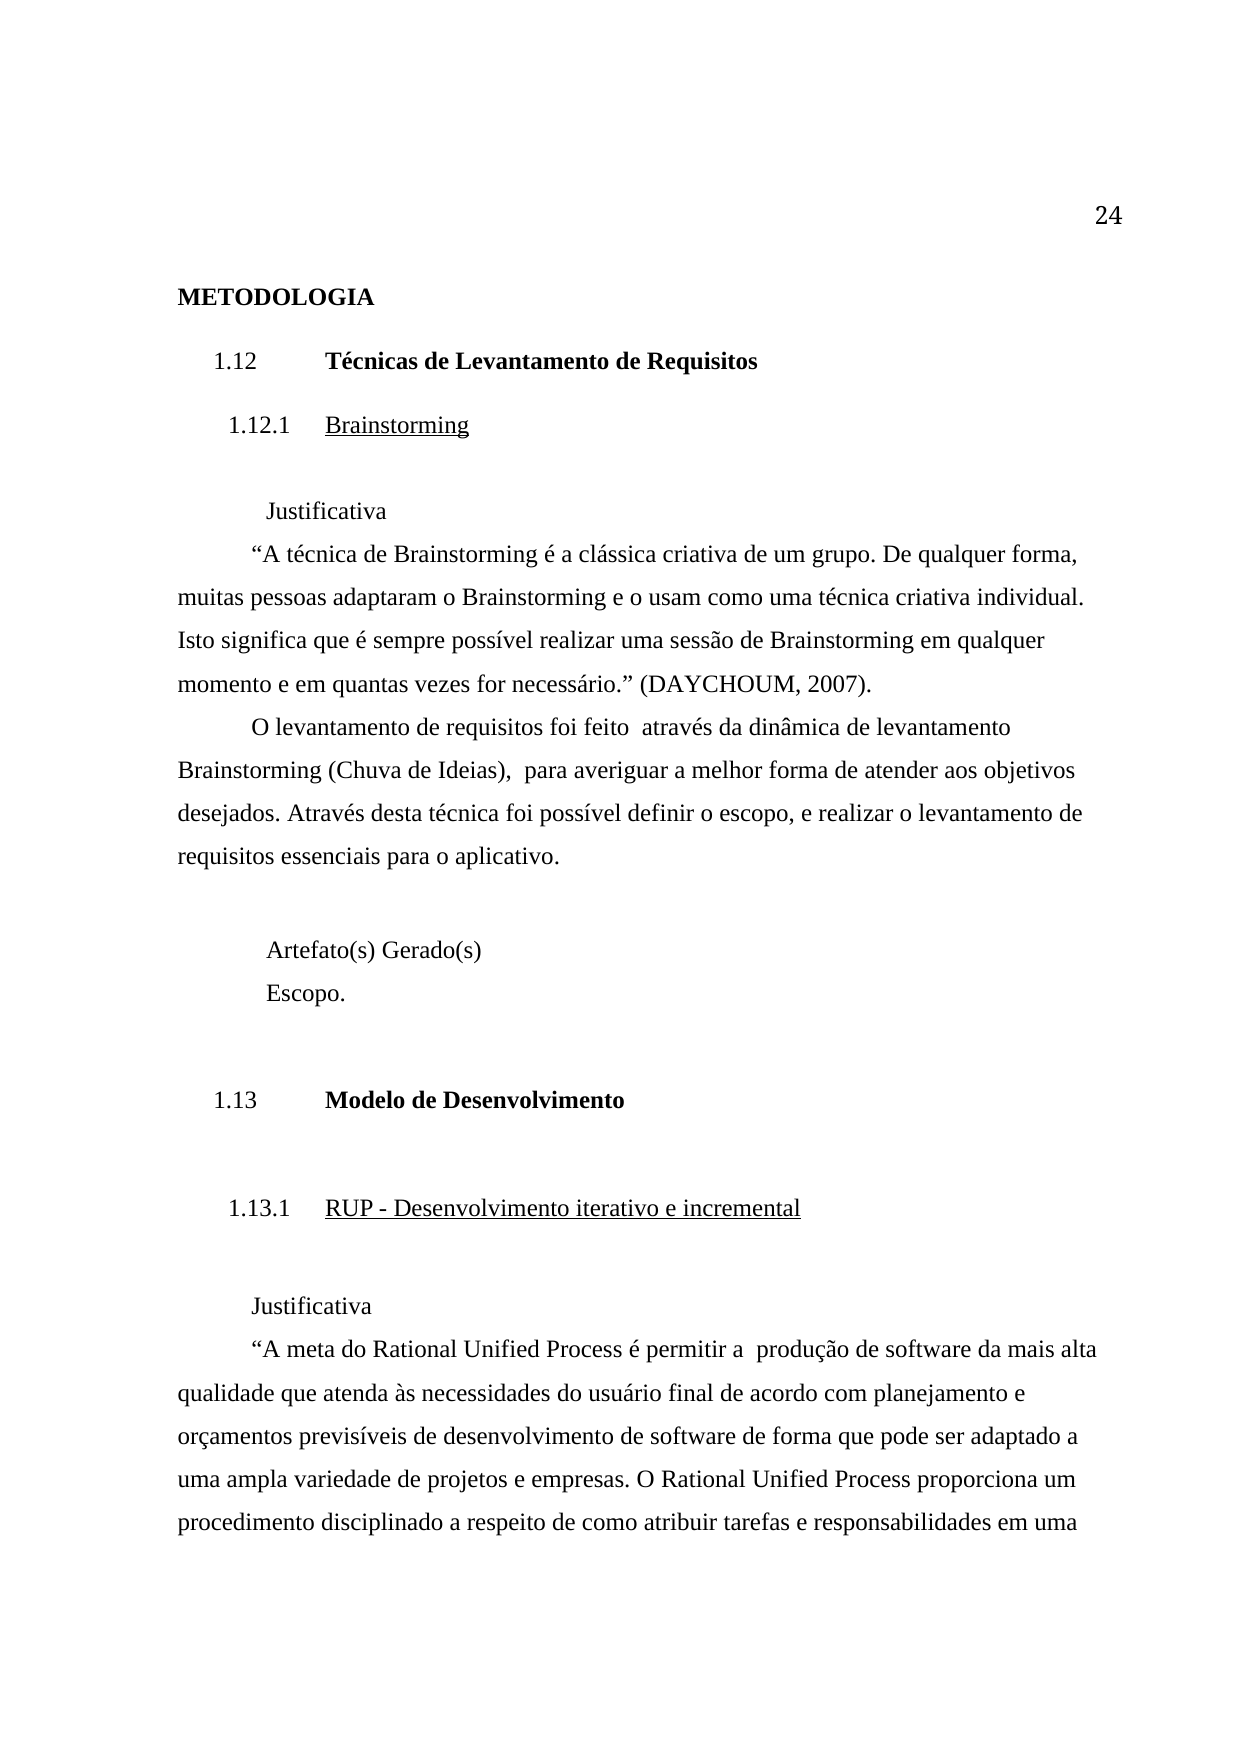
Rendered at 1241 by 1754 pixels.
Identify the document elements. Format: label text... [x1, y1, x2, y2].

subtitle METODOLOGIA [177, 282, 1122, 311]
subtitle RUP - Desenvolvimento iterativo e incremental [222, 1193, 1122, 1221]
text Justificativa [177, 496, 1122, 525]
text O levantamento de requisitos foi feito através da dinâmica de levantamento Brainstorming (Chuva de Ideias), para averiguar a melhor forma de atender aos objetivos desejados. Através desta técnica foi possível definir o escopo, e realizar o levantamento de requisitos essenciais para o aplicativo. [177, 712, 1122, 870]
subtitle Modelo de Desenvolvimento [207, 1086, 1122, 1114]
text Escopo. [177, 978, 1122, 1007]
subtitle Técnicas de Levantamento de Requisitos [207, 346, 1122, 375]
subtitle Brainstorming [222, 410, 1122, 439]
text “A meta do Rational Unified Process é permitir a produção de software da mais alta qualidade que atenda às necessidades do usuário final de acordo com planejamento e orçamentos previsíveis de desenvolvimento de software de forma que pode ser adaptado a uma ampla variedade de projetos e empresas. O Rational Unified Process proporciona um procedimento disciplinado a respeito de como atribuir tarefas e responsabilidades em uma [177, 1334, 1122, 1536]
text Artefato(s) Gerado(s) [177, 935, 1122, 964]
text “A técnica de Brainstorming é a clássica criativa de um grupo. De qualquer forma, muitas pessoas adaptaram o Brainstorming e o usam como uma técnica criativa individual. Isto significa que é sempre possível realizar uma sessão de Brainstorming em qualquer momento e em quantas vezes for necessário.” (DAYCHOUM, 2007). [177, 539, 1122, 697]
text Justificativa [177, 1291, 1122, 1320]
